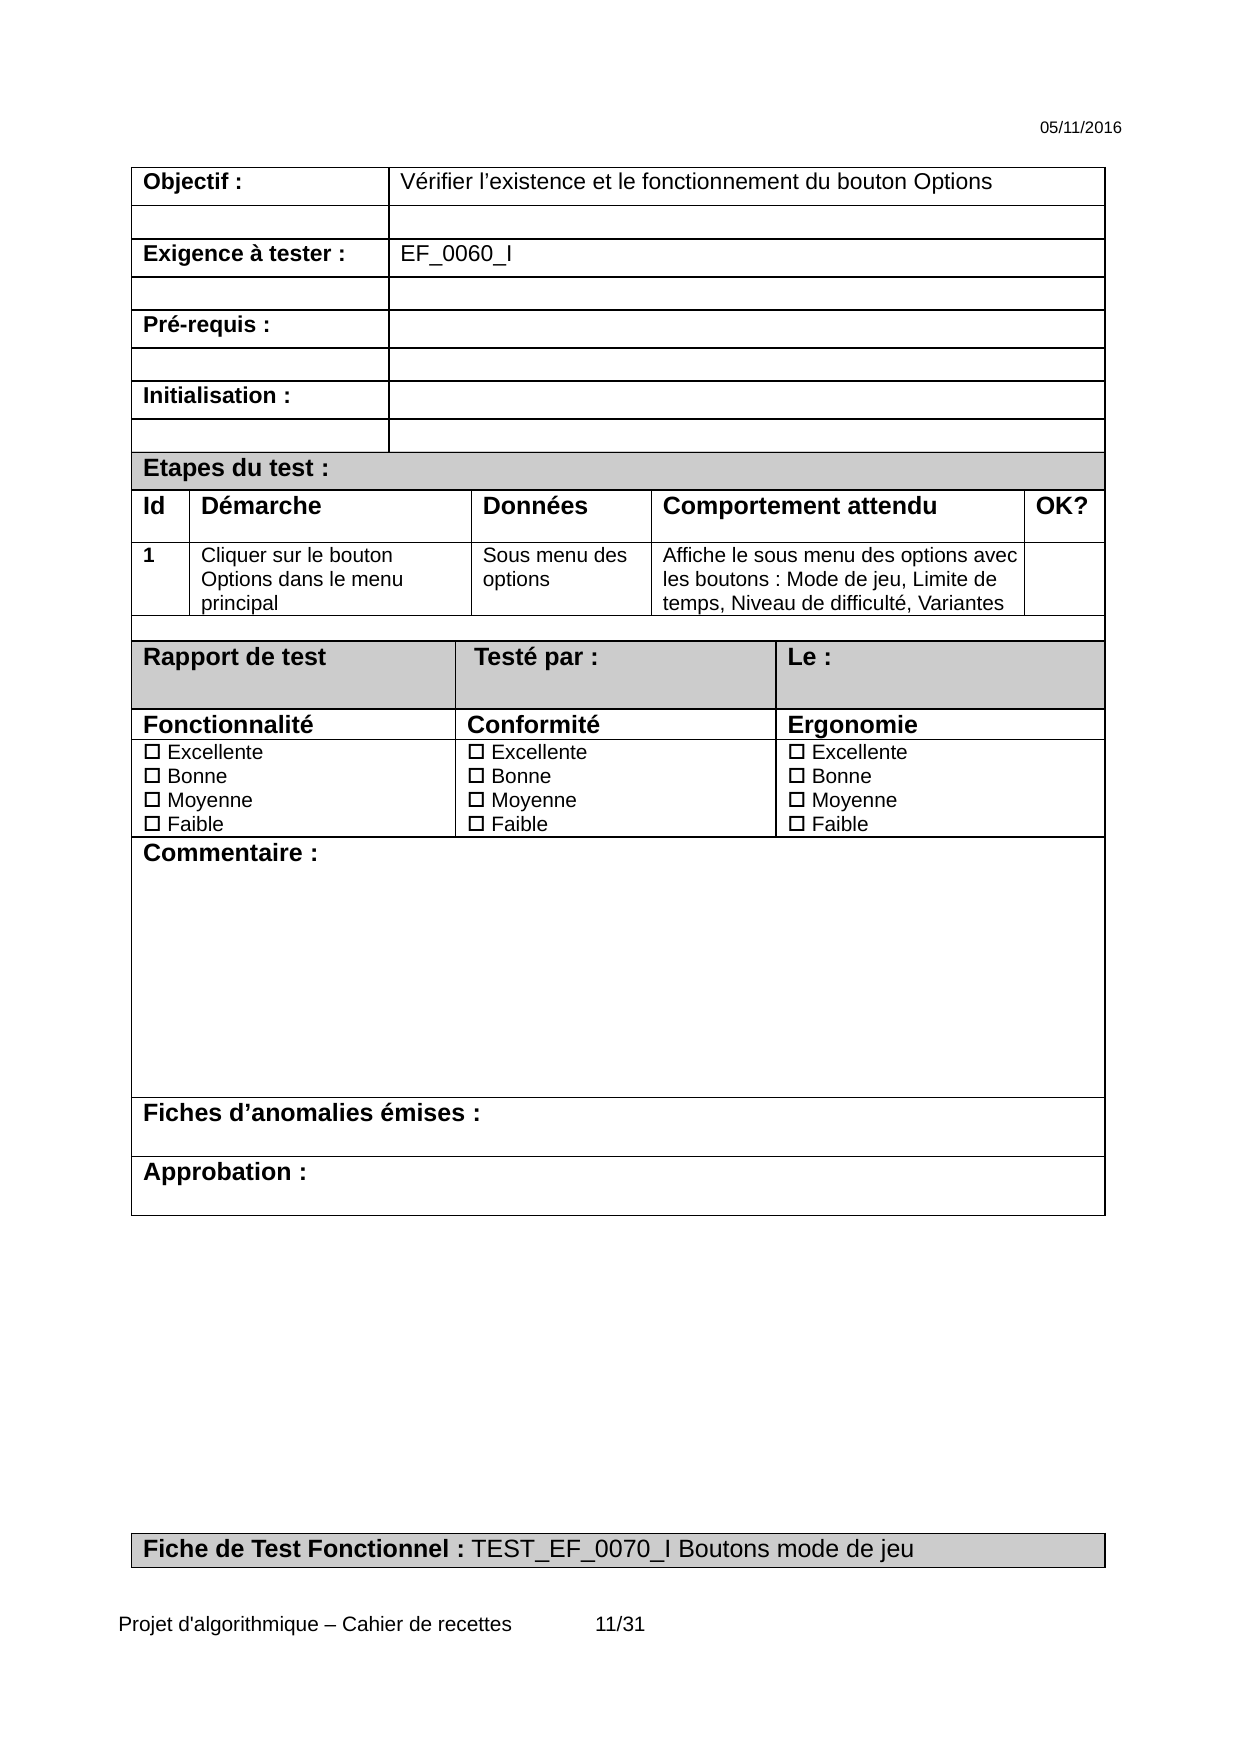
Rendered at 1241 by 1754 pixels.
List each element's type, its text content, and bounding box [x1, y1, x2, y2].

table_cell [132, 420, 388, 451]
table_cell □ Excellente □ Bonne □ Moyenne □ Faible [777, 740, 1104, 836]
table_cell [132, 616, 1104, 640]
table_cell Ergonomie [777, 710, 1104, 738]
table_header Fiche de Test Fonctionnel : TEST_EF_0070_I Boutons mode de jeu [132, 1534, 1104, 1567]
table_cell Sous menu des options [472, 543, 651, 615]
table_cell Pré-requis : [132, 311, 388, 347]
table_cell Fiches d’anomalies émises : [132, 1098, 1104, 1156]
table_cell Etapes du test : [132, 453, 1104, 489]
table_cell Fonctionnalité [132, 710, 455, 738]
table_cell [132, 278, 388, 309]
table_cell Approbation : [132, 1157, 1104, 1215]
table_cell Objectif : [132, 168, 388, 205]
table_cell Rapport de test [132, 642, 455, 708]
table_cell Comportement attendu [652, 491, 1024, 541]
table_cell [390, 382, 1104, 418]
table_cell Le : [777, 642, 1104, 708]
table_cell [390, 311, 1104, 347]
table_cell Données [472, 491, 651, 541]
table_cell EF_0060_I [390, 240, 1104, 276]
table_cell OK? [1025, 491, 1104, 541]
table_cell Initialisation : [132, 382, 388, 418]
table_cell Vérifier l’existence et le fonctionnement du bouton Options [390, 168, 1104, 205]
table_cell □ Excellente □ Bonne □ Moyenne □ Faible [132, 740, 455, 836]
table_cell Commentaire : [132, 838, 1104, 1097]
table_cell Id [132, 491, 189, 541]
table_cell [390, 278, 1104, 309]
table_cell [132, 206, 388, 238]
table_cell [132, 349, 388, 380]
table_cell 1 [132, 543, 189, 615]
table_cell □ Excellente □ Bonne □ Moyenne □ Faible [456, 740, 775, 836]
table_cell Démarche [190, 491, 471, 541]
table_cell [390, 349, 1104, 380]
table_cell Affiche le sous menu des options avec les boutons : Mode de jeu, Limite de temps, Niveau de difficulté, Variantes [652, 543, 1024, 615]
table_cell Conformité [456, 710, 775, 738]
table_cell [1025, 543, 1104, 615]
table_cell Exigence à tester : [132, 240, 388, 276]
table_cell Cliquer sur le bouton Options dans le menu principal [190, 543, 471, 615]
table_cell [390, 206, 1104, 238]
table_cell [390, 420, 1104, 451]
table_cell Testé par : [456, 642, 775, 708]
